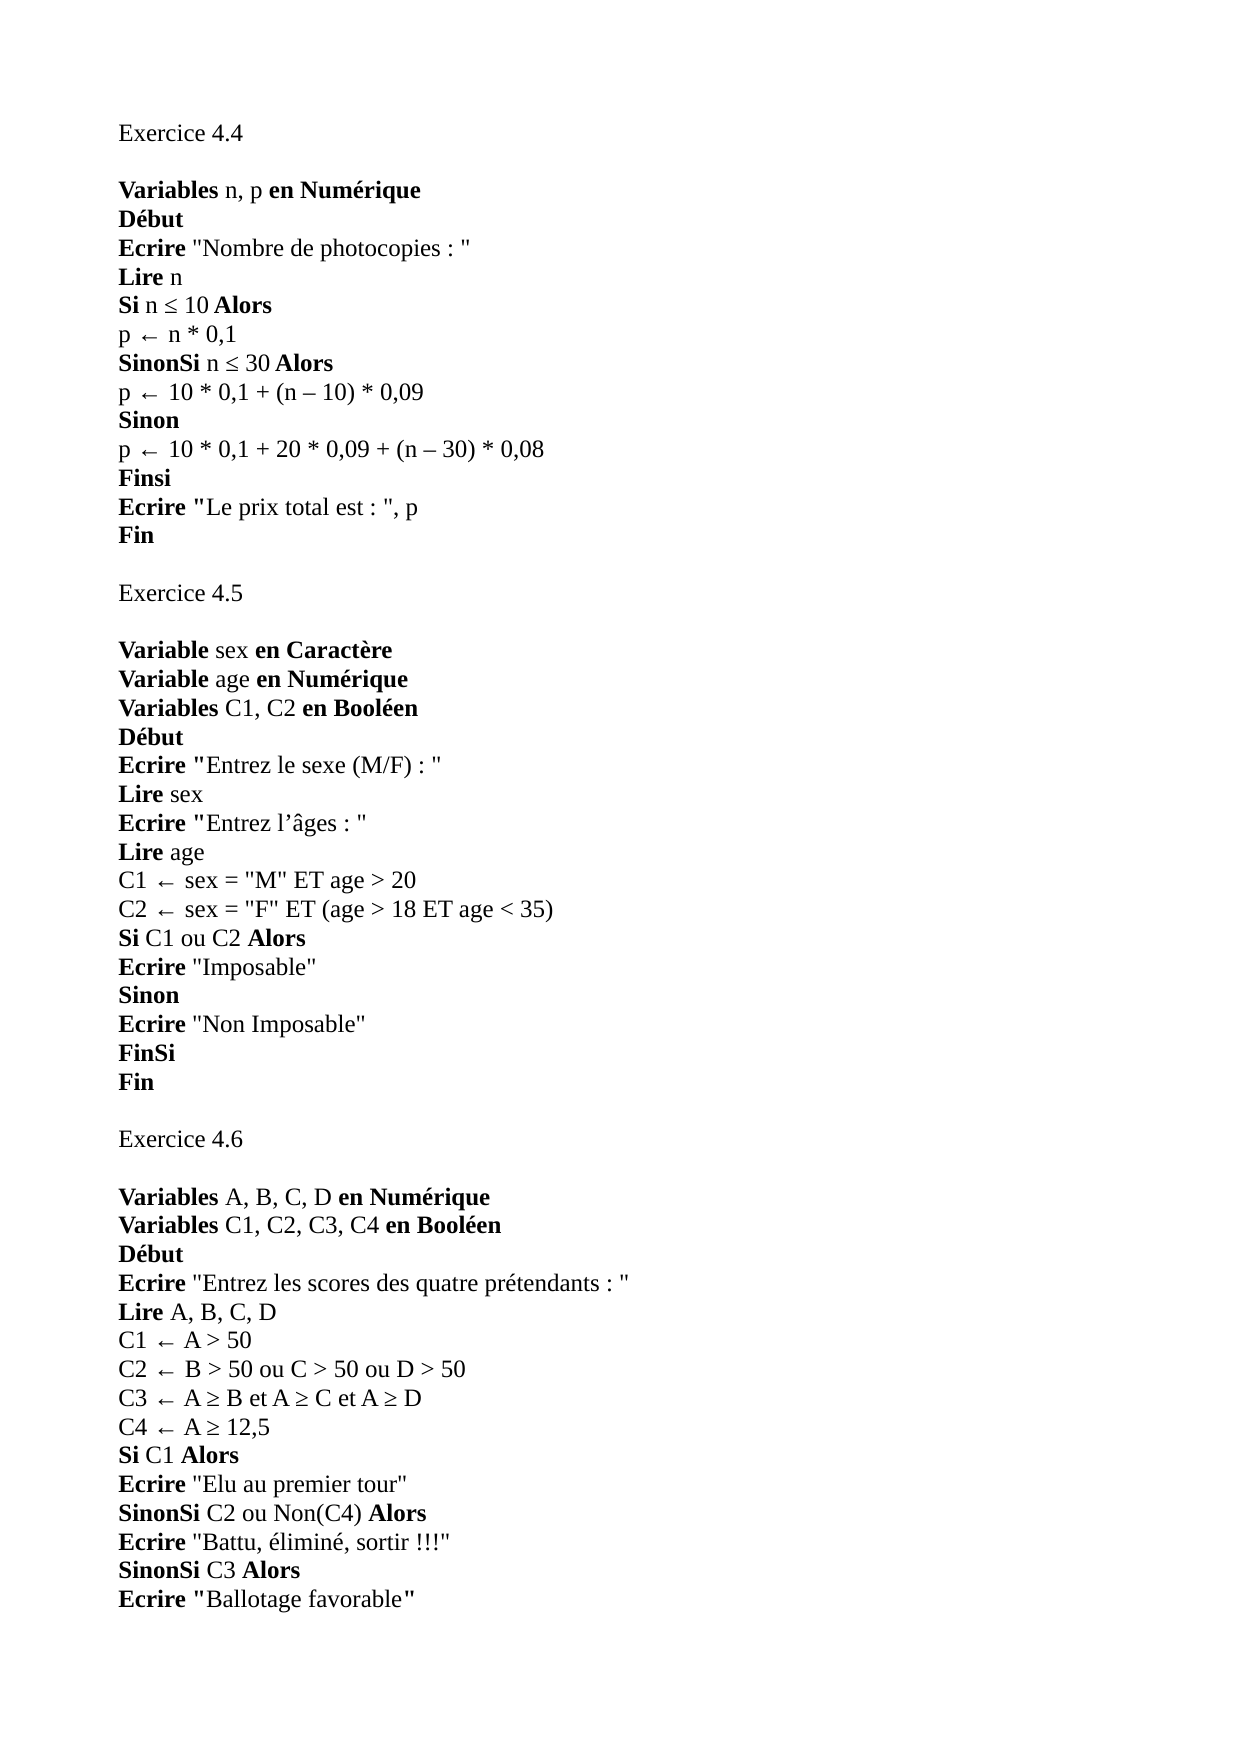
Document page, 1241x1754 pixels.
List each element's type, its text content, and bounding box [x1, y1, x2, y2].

text C2 ← B > 50 ou C > 50 ou D > 50 [118, 1354, 1122, 1383]
text Variables n, p en Numérique [118, 176, 1122, 204]
text C1 ← A > 50 [118, 1326, 1122, 1354]
text Sinon [118, 406, 1122, 434]
text Variables C1, C2 en Booléen [118, 693, 1122, 722]
text SinonSi n ≤ 30 Alors [118, 348, 1122, 377]
text FinSi [118, 1038, 1122, 1067]
text Variables A, B, C, D en Numérique [118, 1182, 1122, 1211]
text Exercice 4.4 [118, 118, 1122, 147]
text SinonSi C2 ou Non(C4) Alors [118, 1498, 1122, 1527]
text Finsi [118, 463, 1122, 492]
text C4 ← A ≥ 12,5 [118, 1412, 1122, 1441]
text Fin [118, 1067, 1122, 1096]
text C3 ← A ≥ B et A ≥ C et A ≥ D [118, 1383, 1122, 1412]
text Exercice 4.5 [118, 578, 1122, 607]
text Ecrire "Elu au premier tour" [118, 1469, 1122, 1498]
text Si C1 Alors [118, 1441, 1122, 1469]
text Sinon [118, 981, 1122, 1009]
text Début [118, 722, 1122, 751]
text Exercice 4.6 [118, 1124, 1122, 1153]
text Ecrire "Nombre de photocopies : " [118, 233, 1122, 262]
text Ecrire "Entrez les scores des quatre prétendants : " [118, 1268, 1122, 1297]
text Début [118, 1239, 1122, 1268]
text p ← 10 * 0,1 + (n – 10) * 0,09 [118, 377, 1122, 406]
text Variables C1, C2, C3, C4 en Booléen [118, 1211, 1122, 1239]
text Fin [118, 521, 1122, 549]
text SinonSi C3 Alors [118, 1556, 1122, 1584]
text p ← 10 * 0,1 + 20 * 0,09 + (n – 30) * 0,08 [118, 434, 1122, 463]
text Si C1 ou C2 Alors [118, 923, 1122, 952]
text Ecrire "Battu, éliminé, sortir !!!" [118, 1527, 1122, 1556]
text C1 ← sex = "M" ET age > 20 [118, 866, 1122, 894]
text Lire age [118, 837, 1122, 866]
text Variable sex en Caractère [118, 636, 1122, 664]
text Lire A, B, C, D [118, 1297, 1122, 1326]
text Ecrire "Ballotage favorable" [118, 1584, 1122, 1613]
text Lire sex [118, 779, 1122, 808]
text Variable age en Numérique [118, 664, 1122, 693]
text Ecrire "Imposable" [118, 952, 1122, 981]
text Ecrire "Entrez l’âges : " [118, 808, 1122, 837]
text Si n ≤ 10 Alors [118, 291, 1122, 319]
text p ← n * 0,1 [118, 319, 1122, 348]
text Ecrire "Le prix total est : ", p [118, 492, 1122, 521]
text Début [118, 204, 1122, 233]
text C2 ← sex = "F" ET (age > 18 ET age < 35) [118, 894, 1122, 923]
text Ecrire "Non Imposable" [118, 1009, 1122, 1038]
text Ecrire "Entrez le sexe (M/F) : " [118, 751, 1122, 779]
text Lire n [118, 262, 1122, 291]
